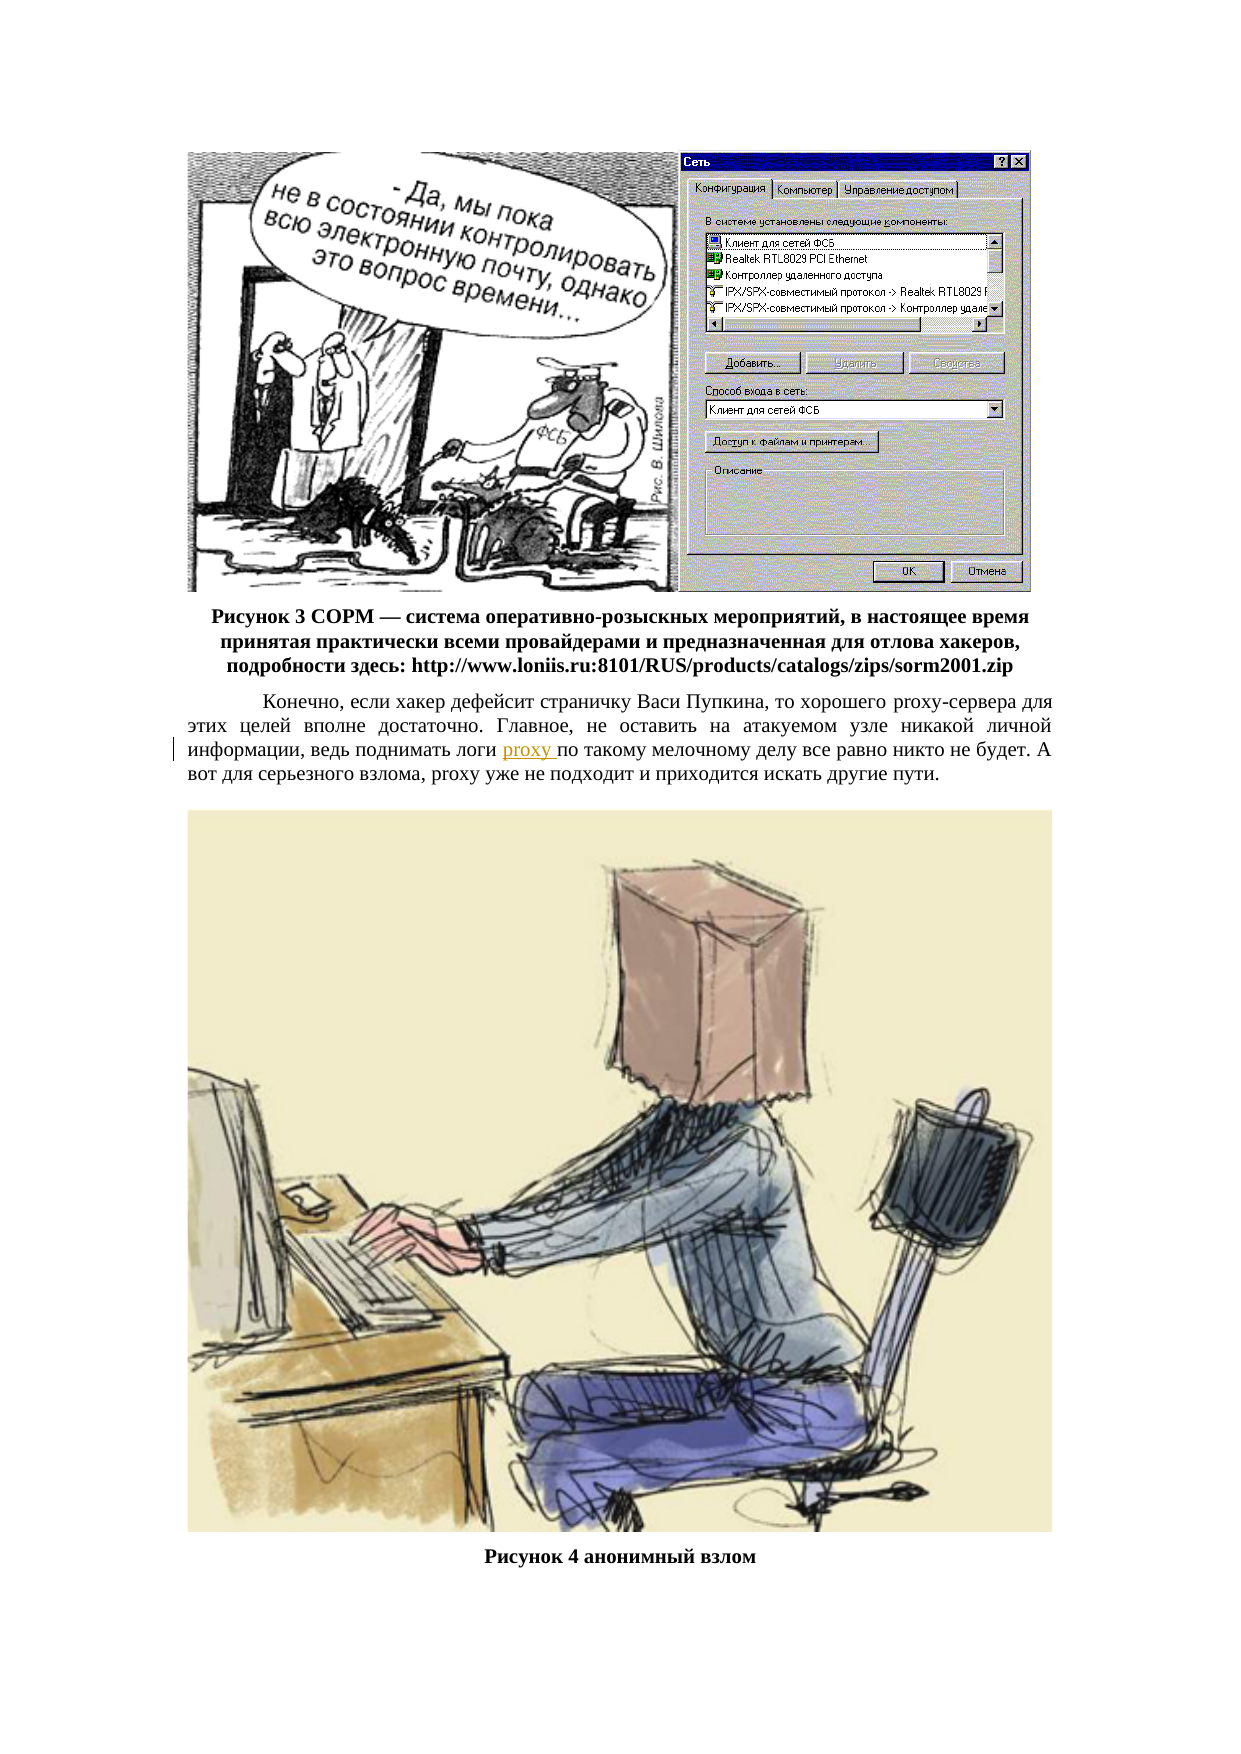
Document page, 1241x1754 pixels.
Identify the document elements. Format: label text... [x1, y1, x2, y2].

picture [187, 150, 1031, 592]
text Рисунок 4 анонимный взлом [187, 1544, 1053, 1568]
picture [187, 809, 1053, 1532]
text Конечно, если хакер дефейсит страничку Васи Пупкина, то хорошего proxy-сервера для этих целей вполне достаточно. Главное, не оставить на атакуемом узле никакой личной информации, ведь поднимать логи proxy по такому мелочному делу все равно никто не будет. А вот для серьезного взлома, proxy уже не подходит и приходится искать другие пути. [187, 689, 1053, 785]
text Рисунок 3 СОРМ — система оперативно-розыскных мероприятий, в настоящее время принятая практически всеми провайдерами и предназначенная для отлова хакеров, подробности здесь: http://www.loniis.ru:8101/RUS/products/catalogs/zips/sorm2001.zip [187, 604, 1053, 677]
